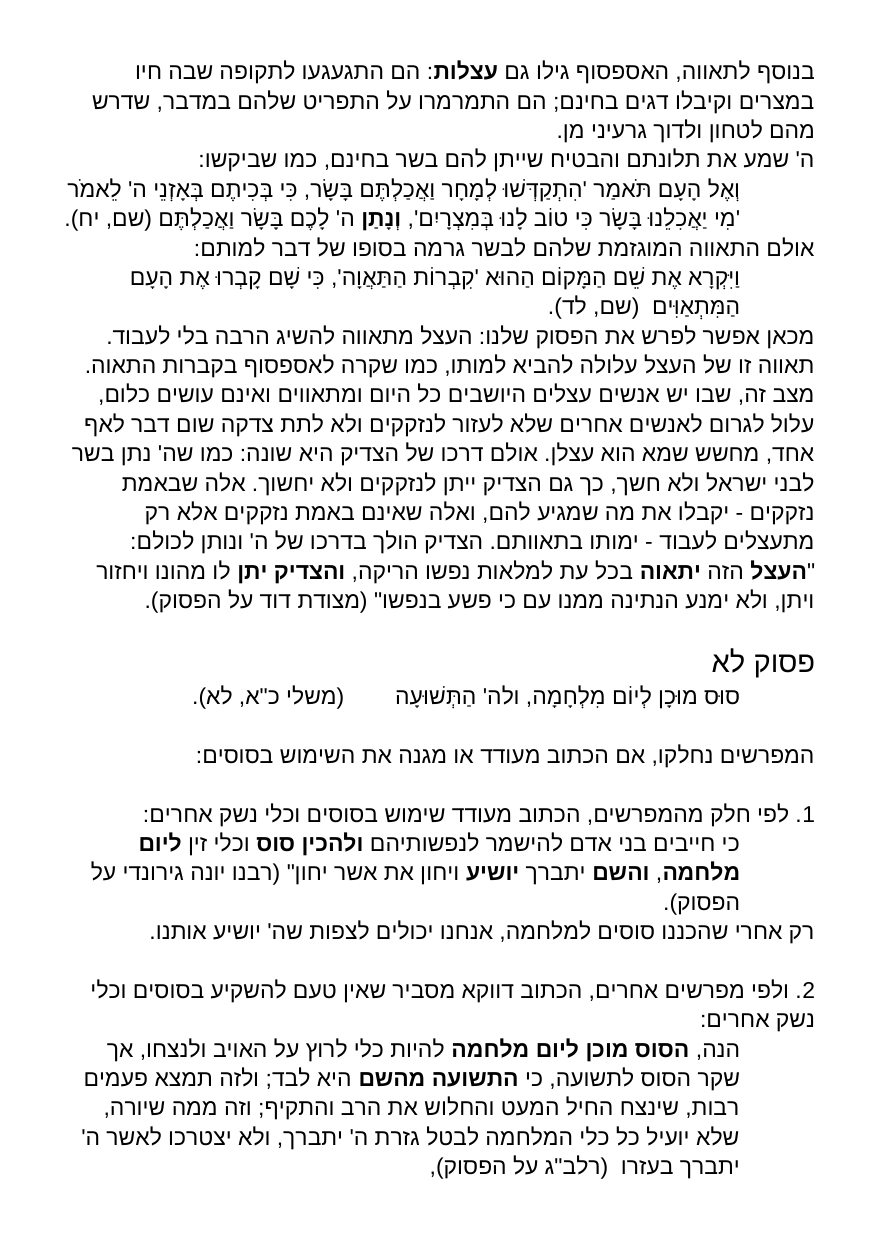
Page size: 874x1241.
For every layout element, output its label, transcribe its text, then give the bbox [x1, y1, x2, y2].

text וַיִּקְרָא אֶת שֵׁם הַמָּקוֹם הַהוּא 'קִבְרוֹת הַתַּאֲוָה', כִּי שָׁם קָבְרוּ אֶת הָעָם הַמִּתְאַוִּים (שם, לד). [59, 264, 740, 319]
text רק אחרי שהכננו סוסים למלחמה, אנחנו יכולים לצפות שה' יושיע אותנו. [59, 919, 815, 944]
text הנה, הסוס מוכן ליום מלחמה להיות כלי לרוץ על האויב ולנצחו, אך שקר הסוס לתשועה, כי התשועה מהשם היא לבד; ולזה תמצא פעמים רבות, שינצח החיל המעט והחלוש את הרב והתקיף; וזה ממה שיורה, שלא יועיל כל כלי המלחמה לבטל גזרת ה' יתברך, ולא יצטרכו לאשר ה' יתברך בעזרו (רלב"ג על הפסוק), [59, 1036, 740, 1179]
text ה' שמע את תלונתם והבטיח שייתן להם בשר בחינם, כמו שביקשו: [59, 147, 815, 173]
text 2. ולפי מפרשים אחרים, הכתוב דווקא מסביר שאין טעם להשקיע בסוסים וכלי נשק אחרים: [59, 978, 815, 1033]
text כי חייבים בני אדם להישמר לנפשותיהם ולהכין סוס וכלי זין ליום מלחמה, והשם יתברך יושיע ויחון את אשר יחון" (רבנו יונה גירונדי על הפסוק). [59, 831, 740, 915]
text בנוסף לתאווה, האספסוף גילו גם עצלות: הם התגעגעו לתקופה שבה חיו במצרים וקיבלו דגים בחינם; הם התמרמרו על התפריט שלהם במדבר, שדרש מהם לטחון ולדוך גרעיני מן. [59, 59, 815, 143]
text 1. לפי חלק מהמפרשים, הכתוב מעודד שימוש בסוסים וכלי נשק אחרים: [59, 801, 815, 827]
text אולם התאווה המוגזמת שלהם לבשר גרמה בסופו של דבר למותם: [59, 235, 815, 261]
text מכאן אפשר לפרש את הפסוק שלנו: העצל מתאווה להשיג הרבה בלי לעבוד. תאווה זו של העצל עלולה להביא למותו, כמו שקרה לאספסוף בקברות התאוה. מצב זה, שבו יש אנשים עצלים היושבים כל היום ומתאווים ואינם עושים כלום, עלול לגרום לאנשים אחרים שלא לעזור לנזקקים ולא לתת צדקה שום דבר לאף אחד, מחשש שמא הוא עצלן. אולם דרכו של הצדיק היא שונה: כמו שה' נתן בשר לבני ישראל ולא חשך, כך גם הצדיק ייתן לנזקקים ולא יחשוך. אלה שבאמת נזקקים - יקבלו את מה שמגיע להם, ואלה שאינם באמת נזקקים אלא רק מתעצלים לעבוד - ימותו בתאוותם. הצדיק הולך בדרכו של ה' ונותן לכולם: "העצל הזה יתאוה בכל עת למלאות נפשו הריקה, והצדיק יתן לו מהונו ויחזור ויתן, ולא ימנע הנתינה ממנו עם כי פשע בנפשו" (מצודת דוד על הפסוק). [59, 323, 815, 613]
text סוּס מוּכָן לְיוֹם מִלְחָמָה, ולה' הַתְּשׁוּעָה (משלי כ"א, לא). [59, 684, 740, 709]
text המפרשים נחלקו, אם הכתוב מעודד או מגנה את השימוש בסוסים: [59, 743, 815, 768]
text פסוק לא [59, 646, 815, 679]
text וְאֶל הָעָם תֹּאמַר 'הִתְקַדְּשׁוּ לְמָחָר וַאֲכַלְתֶּם בָּשָׂר, כִּי בְּכִיתֶם בְּאָזְנֵי ה' לֵאמֹר 'מִי יַאֲכִלֵנוּ בָּשָׂר כִּי טוֹב לָנוּ בְּמִצְרָיִם', וְנָתַן ה' לָכֶם בָּשָׂר וַאֲכַלְתֶּם (שם, יח). [59, 176, 740, 231]
